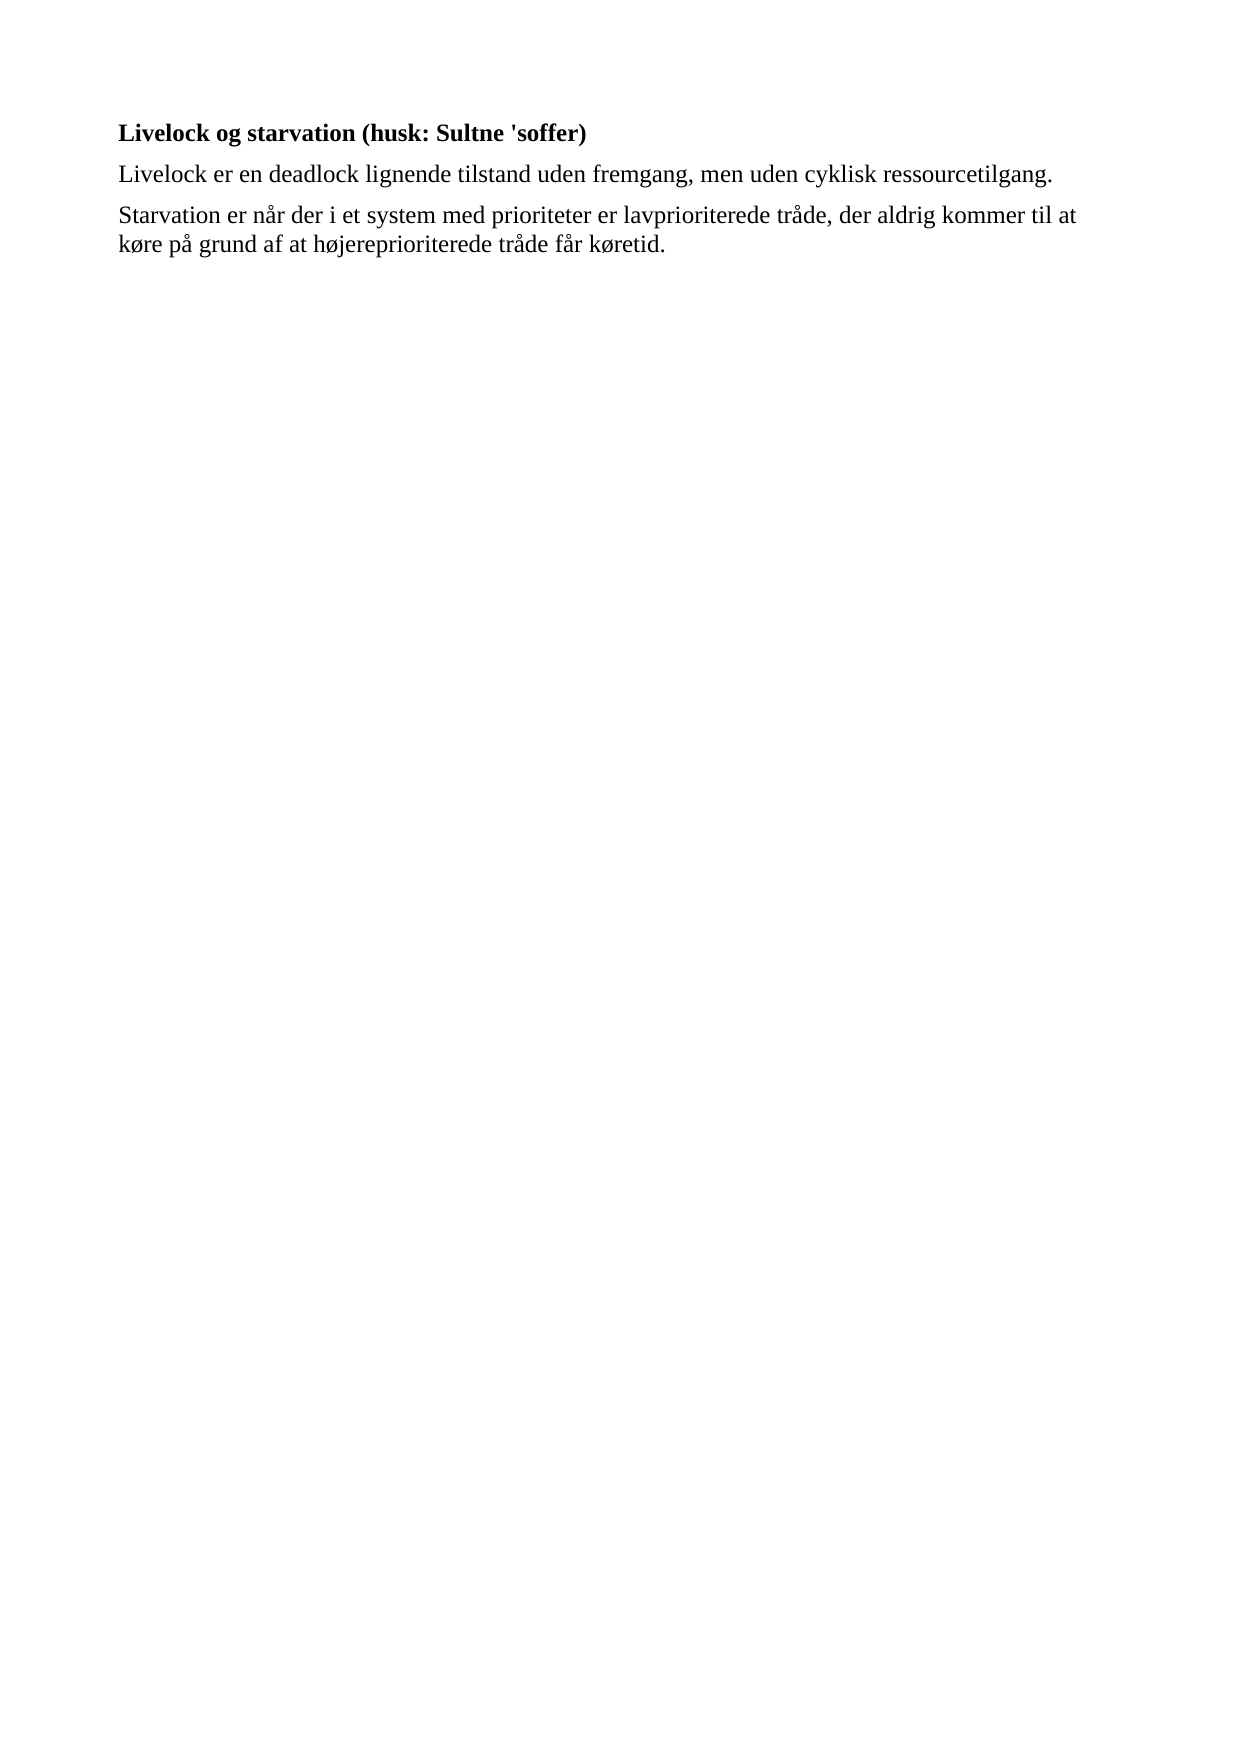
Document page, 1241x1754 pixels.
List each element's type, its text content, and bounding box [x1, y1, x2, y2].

text Livelock er en deadlock lignende tilstand uden fremgang, men uden cyklisk ressourcetilgang. [118, 159, 1122, 188]
text Livelock og starvation (husk: Sultne 'soffer) [118, 118, 1122, 147]
text Starvation er når der i et system med prioriteter er lavprioriterede tråde, der aldrig kommer til at køre på grund af at højereprioriterede tråde får køretid. [118, 201, 1122, 258]
